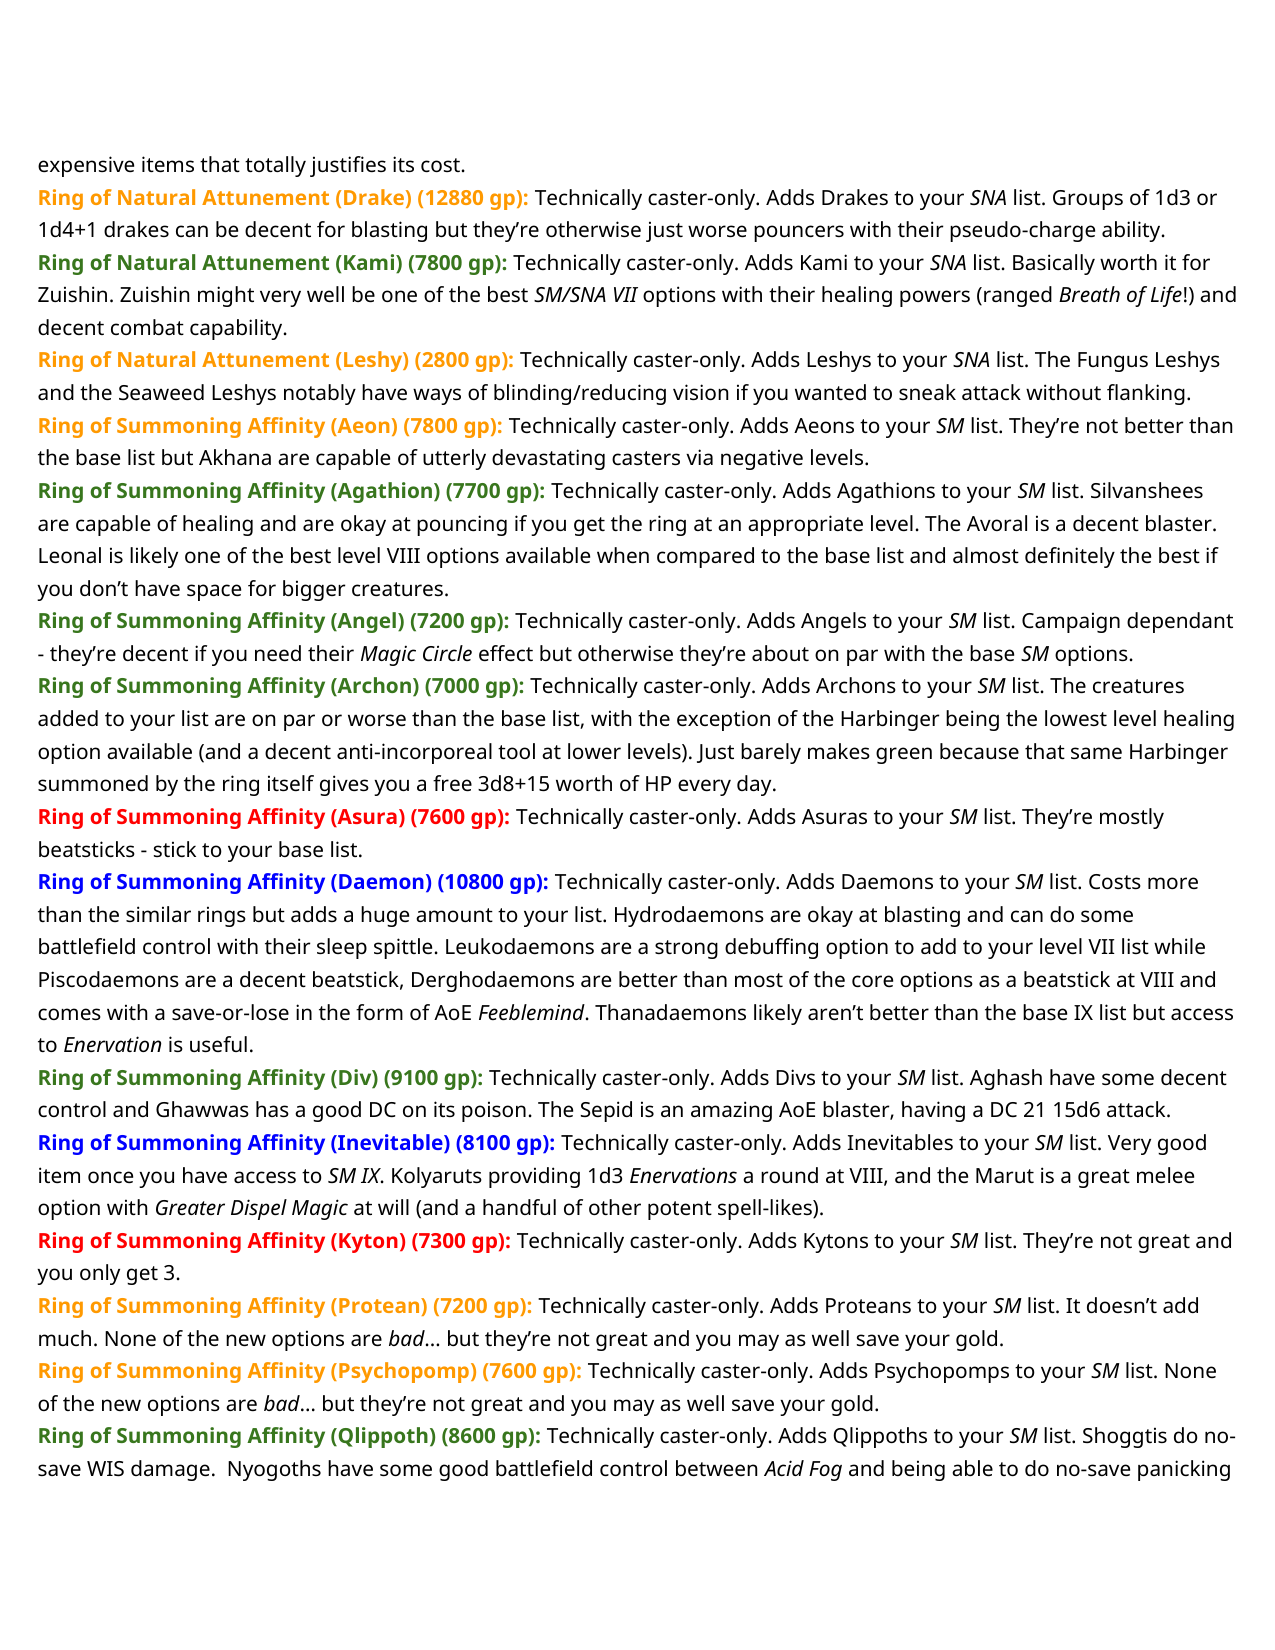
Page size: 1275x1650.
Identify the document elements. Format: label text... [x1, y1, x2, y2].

text Ring of Natural Attunement (Kami) (7800 gp): Technically caster-only. Adds Kami to your SNA list. Basically worth it for Zuishin. Zuishin might very well be one of the best SM/SNA VII options with their healing powers (ranged Breath of Life!) and decent combat capability. [37, 248, 1237, 341]
text Ring of Summoning Affinity (Inevitable) (8100 gp): Technically caster-only. Adds Inevitables to your SM list. Very good item once you have access to SM IX. Kolyaruts providing 1d3 Enervations a round at VIII, and the Marut is a great melee option with Greater Dispel Magic at will (and a handful of other potent spell-likes). [37, 1128, 1237, 1222]
text Ring of Summoning Affinity (Protean) (7200 gp): Technically caster-only. Adds Proteans to your SM list. It doesn’t add much. None of the new options are bad… but they’re not great and you may as well save your gold. [37, 1291, 1237, 1352]
text Ring of Summoning Affinity (Daemon) (10800 gp): Technically caster-only. Adds Daemons to your SM list. Costs more than the similar rings but adds a huge amount to your list. Hydrodaemons are okay at blasting and can do some battlefield control with their sleep spittle. Leukodaemons are a strong debuffing option to add to your level VII list while Piscodaemons are a decent beatstick, Derghodaemons are better than most of the core options as a beatstick at VIII and comes with a save-or-lose in the form of AoE Feeblemind. Thanadaemons likely aren’t better than the base IX list but access to Enervation is useful. [37, 867, 1237, 1059]
text Ring of Natural Attunement (Drake) (12880 gp): Technically caster-only. Adds Drakes to your SNA list. Groups of 1d3 or 1d4+1 drakes can be decent for blasting but they’re otherwise just worse pouncers with their pseudo-charge ability. [37, 183, 1237, 244]
text Ring of Summoning Affinity (Agathion) (7700 gp): Technically caster-only. Adds Agathions to your SM list. Silvanshees are capable of healing and are okay at pouncing if you get the ring at an appropriate level. The Avoral is a decent blaster. Leonal is likely one of the best level VIII options available when compared to the base list and almost definitely the best if you don’t have space for bigger creatures. [37, 476, 1237, 602]
text Ring of Summoning Affinity (Archon) (7000 gp): Technically caster-only. Adds Archons to your SM list. The creatures added to your list are on par or worse than the base list, with the exception of the Harbinger being the lowest level healing option available (and a decent anti-incorporeal tool at lower levels). Just barely makes green because that same Harbinger summoned by the ring itself gives you a free 3d8+15 worth of HP every day. [37, 672, 1237, 798]
text Ring of Summoning Affinity (Asura) (7600 gp): Technically caster-only. Adds Asuras to your SM list. They’re mostly beatsticks - stick to your base list. [37, 802, 1237, 863]
text Ring of Summoning Affinity (Psychopomp) (7600 gp): Technically caster-only. Adds Psychopomps to your SM list. None of the new options are bad… but they’re not great and you may as well save your gold. [37, 1356, 1237, 1417]
text Ring of Summoning Affinity (Angel) (7200 gp): Technically caster-only. Adds Angels to your SM list. Campaign dependant - they’re decent if you need their Magic Circle effect but otherwise they’re about on par with the base SM options. [37, 606, 1237, 667]
text Ring of Summoning Affinity (Qlippoth) (8600 gp): Technically caster-only. Adds Qlippoths to your SM list. Shoggtis do no-save WIS damage. Nyogoths have some good battlefield control between Acid Fog and being able to do no-save panicking [37, 1422, 1237, 1483]
text Ring of Summoning Affinity (Div) (9100 gp): Technically caster-only. Adds Divs to your SM list. Aghash have some decent control and Ghawwas has a good DC on its poison. The Sepid is an amazing AoE blaster, having a DC 21 15d6 attack. [37, 1063, 1237, 1124]
text expensive items that totally justifies its cost. [37, 150, 1237, 178]
text Ring of Summoning Affinity (Kyton) (7300 gp): Technically caster-only. Adds Kytons to your SM list. They’re not great and you only get 3. [37, 1226, 1237, 1287]
text Ring of Summoning Affinity (Aeon) (7800 gp): Technically caster-only. Adds Aeons to your SM list. They’re not better than the base list but Akhana are capable of utterly devastating casters via negative levels. [37, 411, 1237, 472]
text Ring of Natural Attunement (Leshy) (2800 gp): Technically caster-only. Adds Leshys to your SNA list. The Fungus Leshys and the Seaweed Leshys notably have ways of blinding/reducing vision if you wanted to sneak attack without flanking. [37, 346, 1237, 407]
